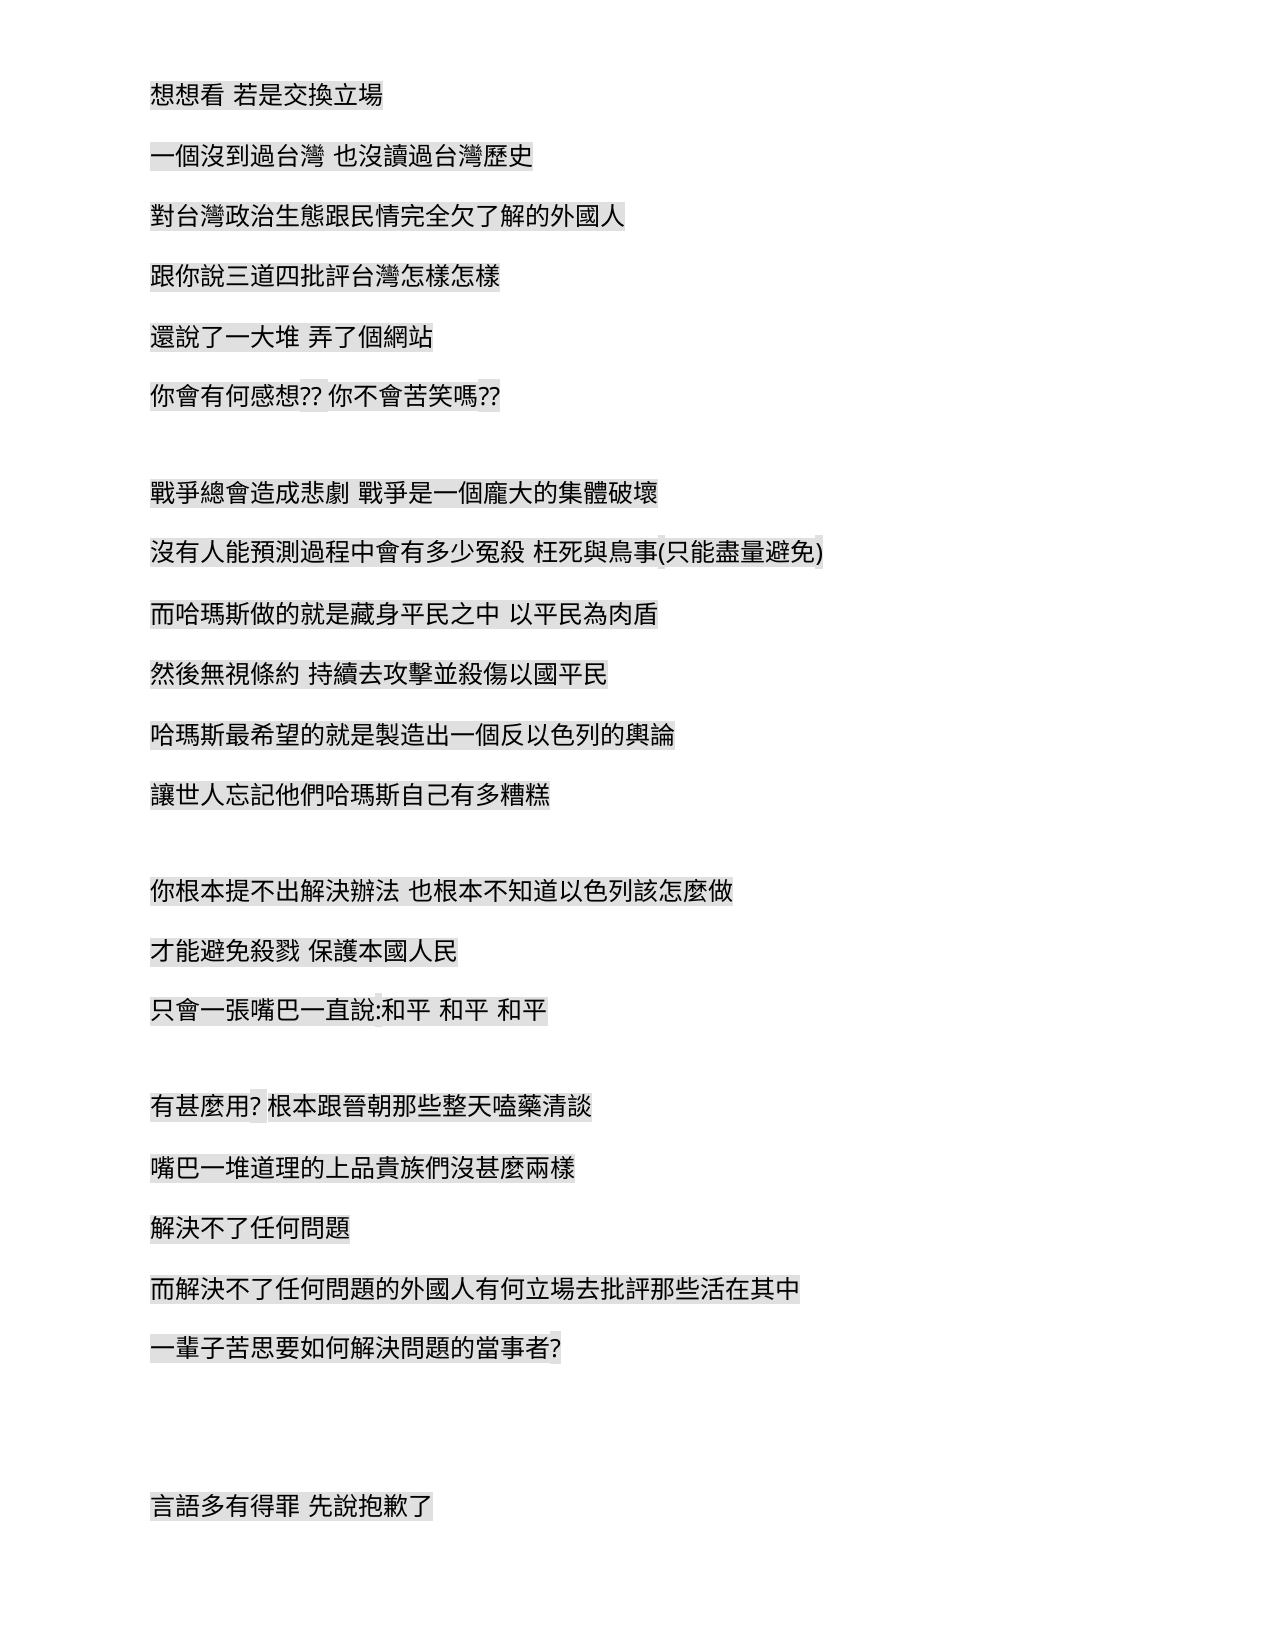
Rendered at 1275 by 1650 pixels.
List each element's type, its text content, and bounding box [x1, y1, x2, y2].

text 一個沒到過台灣 也沒讀過台灣歷史 [150, 135, 1125, 171]
text 想想看 若是交換立場 [150, 75, 1125, 110]
text 一輩子苦思要如何解決問題的當事者? [150, 1329, 1125, 1364]
text 有甚麼用? 根本跟晉朝那些整天嗑藥清談 [150, 1052, 1125, 1123]
text 哈瑪斯最希望的就是製造出一個反以色列的輿論 [150, 714, 1125, 750]
text 然後無視條約 持續去攻擊並殺傷以國平民 [150, 654, 1125, 689]
text 而哈瑪斯做的就是藏身平民之中 以平民為肉盾 [150, 594, 1125, 629]
text 戰爭總會造成悲劇 戰爭是一個龐大的集體破壞 [150, 437, 1125, 508]
text 你會有何感想?? 你不會苦笑嗎?? [150, 377, 1125, 412]
text 還說了一大堆 弄了個網站 [150, 317, 1125, 352]
text 跟你說三道四批評台灣怎樣怎樣 [150, 256, 1125, 292]
text 沒有人能預測過程中會有多少冤殺 枉死與鳥事(只能盡量避免) [150, 533, 1125, 569]
text 對台灣政治生態跟民情完全欠了解的外國人 [150, 196, 1125, 231]
text 才能避免殺戮 保護本國人民 [150, 931, 1125, 967]
text 你根本提不出解決辦法 也根本不知道以色列該怎麼做 [150, 835, 1125, 906]
text 只會一張嘴巴一直說:和平 和平 和平 [150, 992, 1125, 1027]
text 而解決不了任何問題的外國人有何立場去批評那些活在其中 [150, 1269, 1125, 1304]
text 言語多有得罪 先說抱歉了 [150, 1450, 1125, 1556]
text 讓世人忘記他們哈瑪斯自己有多糟糕 [150, 775, 1125, 810]
text 嘴巴一堆道理的上品貴族們沒甚麼兩樣 [150, 1148, 1125, 1183]
text 解決不了任何問題 [150, 1208, 1125, 1244]
